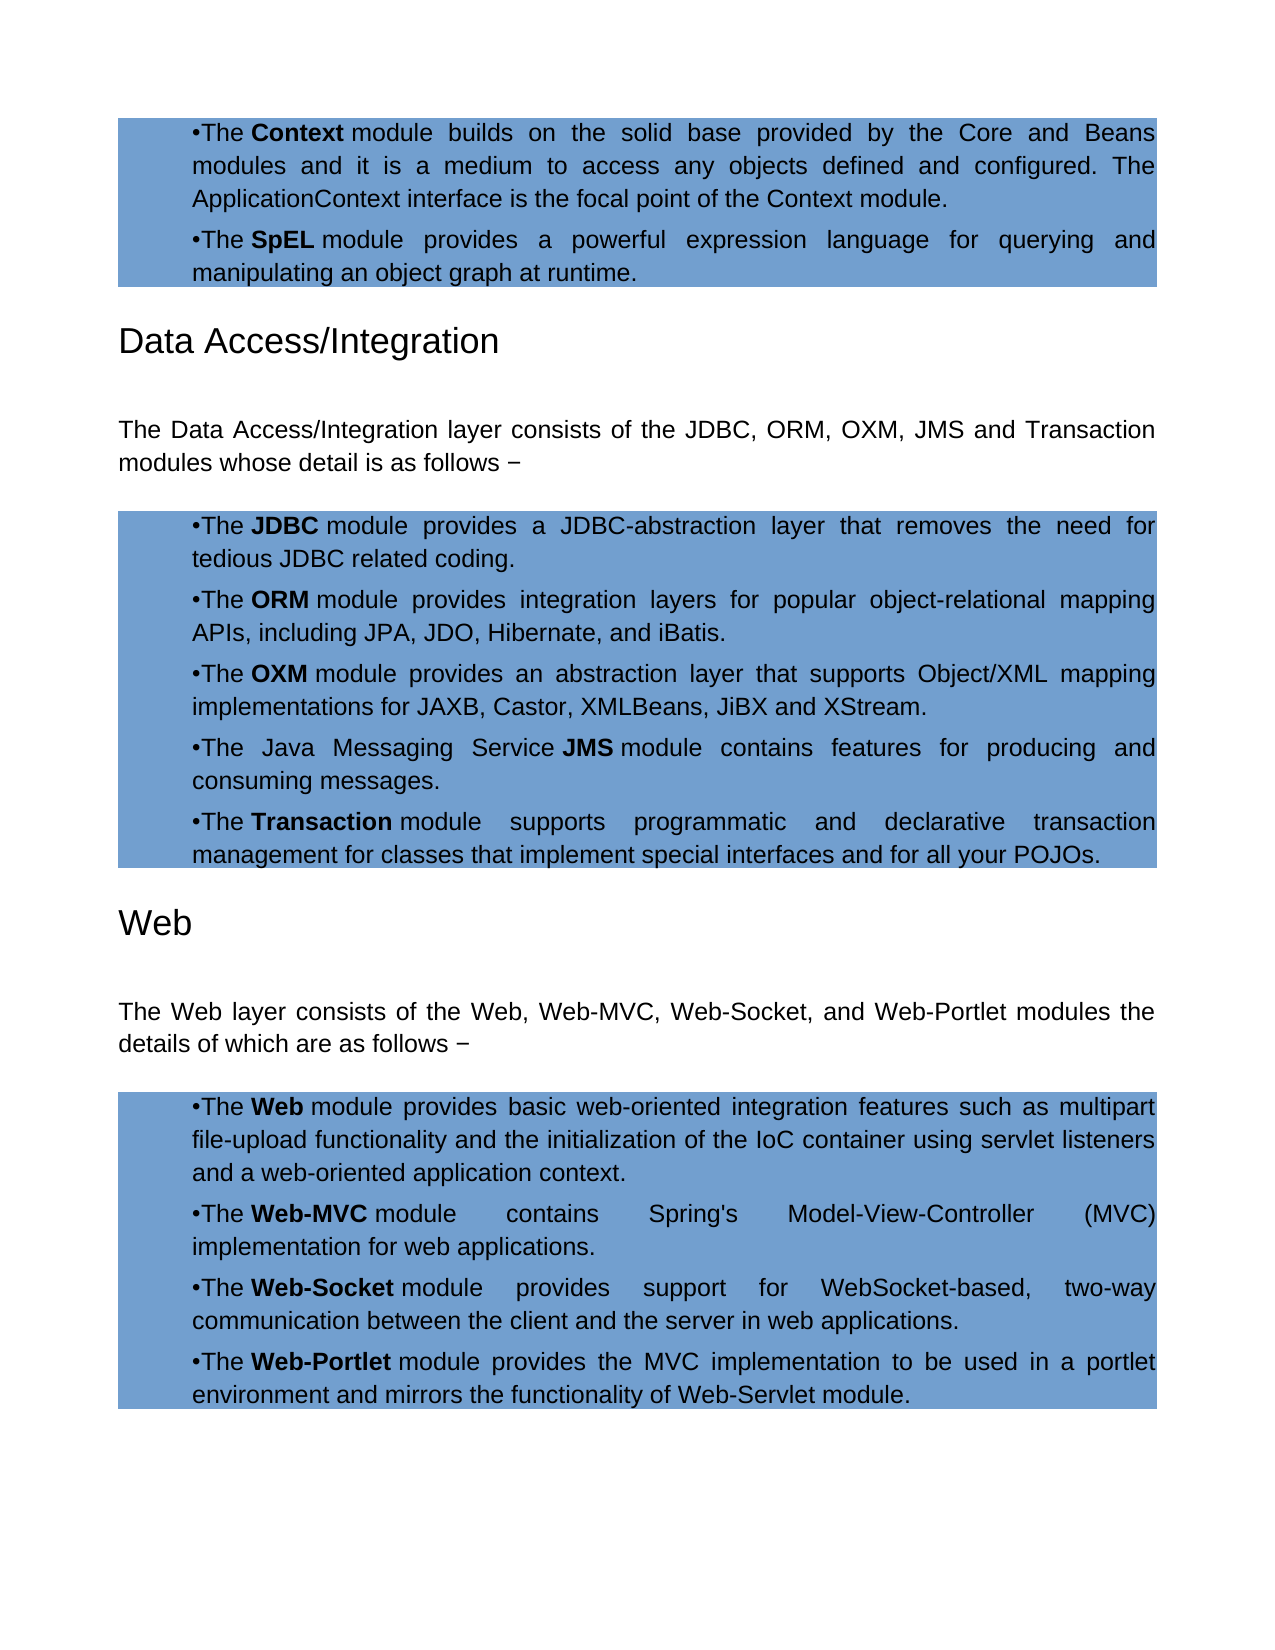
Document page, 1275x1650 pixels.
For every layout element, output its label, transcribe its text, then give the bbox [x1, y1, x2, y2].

list The OXM module provides an abstraction layer that supports Object/XML mapping implementations for JAXB, Castor, XMLBeans, JiBX and XStream. [118, 658, 1157, 720]
list The Java Messaging Service JMS module contains features for producing and consuming messages. [118, 732, 1157, 794]
subtitle Data Access/Integration [118, 320, 1157, 361]
list The Web-Portlet module provides the MVC implementation to be used in a portlet environment and mirrors the functionality of Web-Servlet module. [118, 1347, 1157, 1409]
list The ORM module provides integration layers for popular object-relational mapping APIs, including JPA, JDO, Hibernate, and iBatis. [118, 584, 1157, 646]
text The Data Access/Integration layer consists of the JDBC, ORM, OXM, JMS and Transaction modules whose detail is as follows − [118, 415, 1157, 477]
list The Web-MVC module contains Spring's Model-View-Controller (MVC) implementation for web applications. [118, 1199, 1157, 1261]
list The Web-Socket module provides support for WebSocket-based, two-way communication between the client and the server in web applications. [118, 1273, 1157, 1335]
list The SpEL module provides a powerful expression language for querying and manipulating an object graph at runtime. [118, 225, 1157, 287]
list The JDBC module provides a JDBC-abstraction layer that removes the need for tedious JDBC related coding. [118, 511, 1157, 572]
list The Web module provides basic web-oriented integration features such as multipart file-upload functionality and the initialization of the IoC container using servlet listeners and a web-oriented application context. [118, 1092, 1157, 1187]
list The Transaction module supports programmatic and declarative transaction management for classes that implement special interfaces and for all your POJOs. [118, 806, 1157, 868]
text The Web layer consists of the Web, Web-MVC, Web-Socket, and Web-Portlet modules the details of which are as follows − [118, 996, 1157, 1058]
subtitle Web [118, 901, 1157, 943]
list The Context module builds on the solid base provided by the Core and Beans modules and it is a medium to access any objects defined and configured. The ApplicationContext interface is the focal point of the Context module. [118, 118, 1157, 213]
